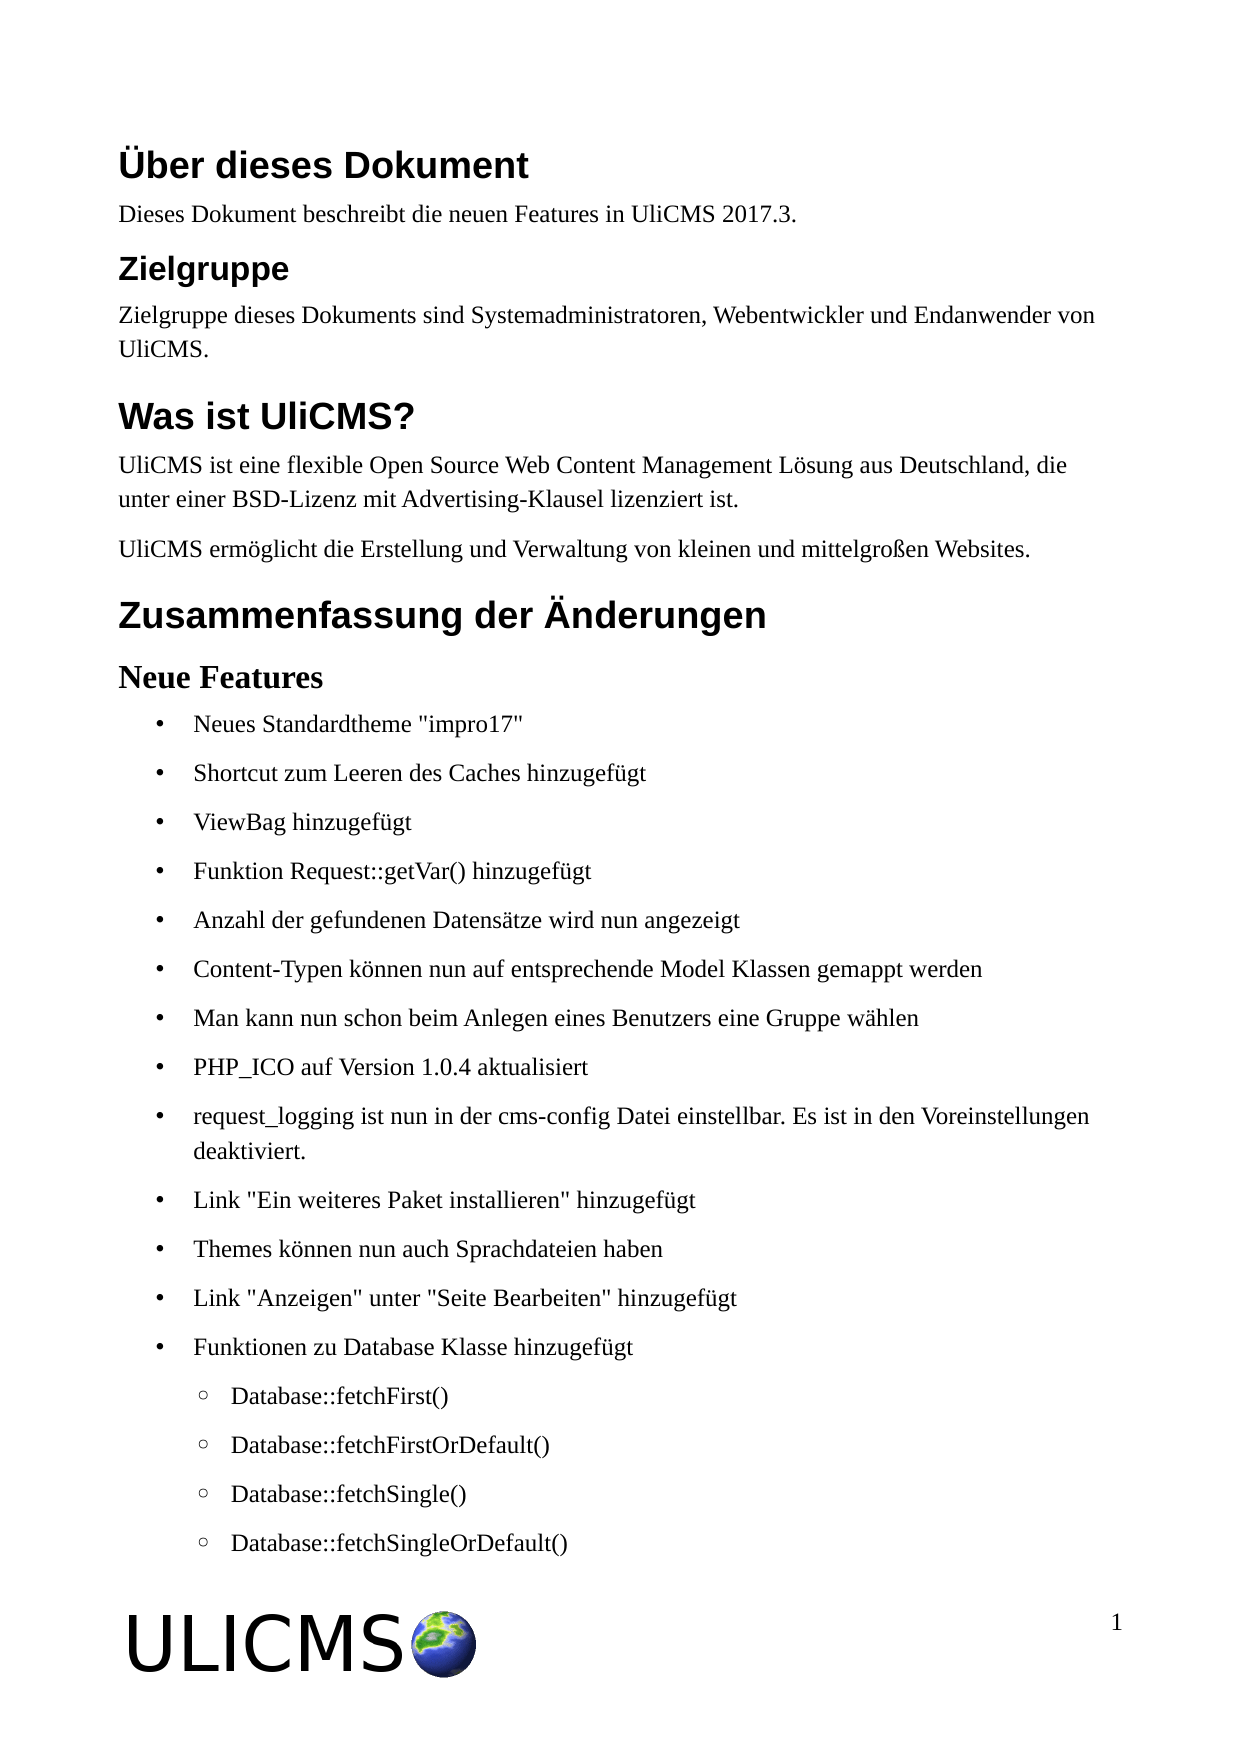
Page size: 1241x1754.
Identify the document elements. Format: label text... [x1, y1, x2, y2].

list Man kann nun schon beim Anlegen eines Benutzers eine Gruppe wählen [156, 1003, 1123, 1032]
list Content-Typen können nun auf entsprechende Model Klassen gemappt werden [156, 954, 1123, 983]
list Database::fetchFirst() [193, 1381, 1123, 1410]
text Dieses Dokument beschreibt die neuen Features in UliCMS 2017.3. [118, 199, 1123, 228]
list Anzahl der gefundenen Datensätze wird nun angezeigt [156, 905, 1123, 934]
subtitle Zusammenfassung der Änderungen [118, 593, 1123, 637]
list Database::fetchSingle() [193, 1479, 1123, 1508]
list request_logging ist nun in der cms-config Datei einstellbar. Es ist in den Voreinstellungen deaktiviert. [156, 1101, 1123, 1164]
list Link "Anzeigen" unter "Seite Bearbeiten" hinzugefügt [156, 1283, 1123, 1312]
subtitle Zielgruppe [118, 249, 1123, 287]
text Zielgruppe dieses Dokuments sind Systemadministratoren, Webentwickler und Endanwender von UliCMS. [118, 300, 1123, 363]
text UliCMS ist eine flexible Open Source Web Content Management Lösung aus Deutschland, die unter einer BSD-Lizenz mit Advertising-Klausel lizenziert ist. [118, 450, 1123, 513]
list Funktionen zu Database Klasse hinzugefügt [156, 1332, 1123, 1361]
list Themes können nun auch Sprachdateien haben [156, 1234, 1123, 1263]
list Shortcut zum Leeren des Caches hinzugefügt [156, 758, 1123, 787]
text UliCMS ermöglicht die Erstellung und Verwaltung von kleinen und mittelgroßen Websites. [118, 534, 1123, 562]
list ViewBag hinzugefügt [156, 807, 1123, 836]
list PHP_ICO auf Version 1.0.4 aktualisiert [156, 1052, 1123, 1081]
list Funktion Request::getVar() hinzugefügt [156, 856, 1123, 885]
list Link "Ein weiteres Paket installieren" hinzugefügt [156, 1185, 1123, 1213]
list Neues Standardtheme "impro17" [156, 709, 1123, 737]
subtitle Über dieses Dokument [118, 143, 1123, 187]
picture [118, 1607, 479, 1681]
subtitle Was ist UliCMS? [118, 394, 1123, 438]
subtitle Neue Features [118, 658, 1123, 696]
list Database::fetchSingleOrDefault() [193, 1528, 1123, 1557]
list Database::fetchFirstOrDefault() [193, 1430, 1123, 1459]
